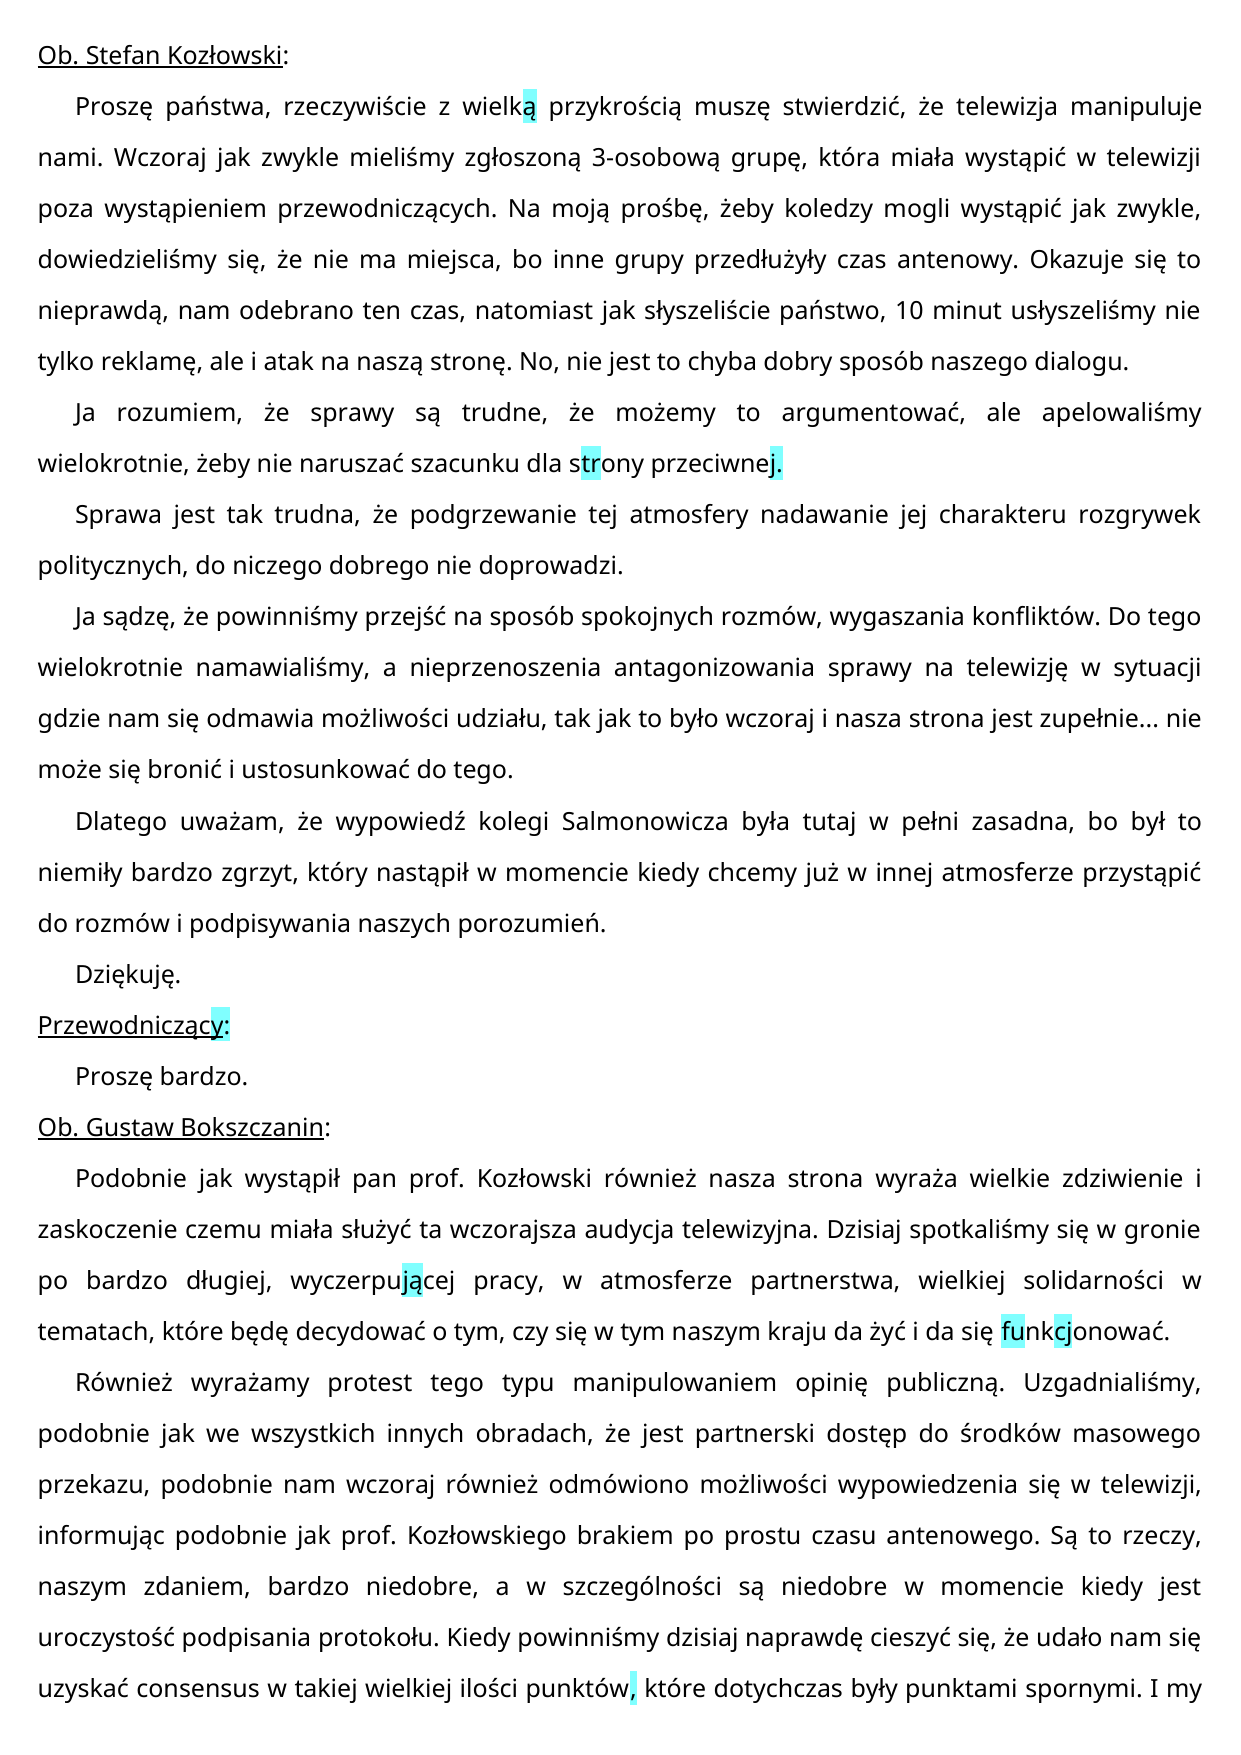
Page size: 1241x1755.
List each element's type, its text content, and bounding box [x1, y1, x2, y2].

text Dziękuję. [37, 956, 1203, 990]
text Proszę bardzo. [37, 1058, 1203, 1092]
text Ob. Gustaw Bokszczanin: [37, 1109, 1203, 1143]
text Ja sądzę, że powinniśmy przejść na sposób spokojnych rozmów, wygaszania konfliktów. Do tego wielokrotnie namawialiśmy, a nieprzenoszenia antagonizowania sprawy na telewizję w sytuacji gdzie nam się odmawia możliwości udziału, tak jak to było wczoraj i nasza strona jest zupełnie... nie może się bronić i ustosunkować do tego. [37, 599, 1203, 786]
text Sprawa jest tak trudna, że podgrzewanie tej atmosfery nadawanie jej charakteru rozgrywek politycznych, do niczego dobrego nie doprowadzi. [37, 497, 1203, 582]
text Ob. Stefan Kozłowski: [37, 37, 1203, 72]
text Dlatego uważam, że wypowiedź kolegi Salmonowicza była tutaj w pełni zasadna, bo był to niemiły bardzo zgrzyt, który nastąpił w momencie kiedy chcemy już w innej atmosferze przystąpić do rozmów i podpisywania naszych porozumień. [37, 803, 1203, 939]
text Podobnie jak wystąpił pan prof. Kozłowski również nasza strona wyraża wielkie zdziwienie i zaskoczenie czemu miała służyć ta wczorajsza audycja telewizyjna. Dzisiaj spotkaliśmy się w gronie po bardzo długiej, wyczerpującej pracy, w atmosferze partnerstwa, wielkiej solidarności w tematach, które będę decydować o tym, czy się w tym naszym kraju da żyć i da się funkcjonować. [37, 1160, 1203, 1348]
text Proszę państwa, rzeczywiście z wielką przykrością muszę stwierdzić, że telewizja manipuluje nami. Wczoraj jak zwykle mieliśmy zgłoszoną 3-osobową grupę, która miała wystąpić w telewizji poza wystąpieniem przewodniczących. Na moją prośbę, żeby koledzy mogli wystąpić jak zwykle, dowiedzieliśmy się, że nie ma miejsca, bo inne grupy przedłużyły czas antenowy. Okazuje się to nieprawdą, nam odebrano ten czas, natomiast jak słyszeliście państwo, 10 minut usłyszeliśmy nie tylko reklamę, ale i atak na naszą stronę. No, nie jest to chyba dobry sposób naszego dialogu. [37, 88, 1203, 378]
text Również wyrażamy protest tego typu manipulowaniem opinię publiczną. Uzgadnialiśmy, podobnie jak we wszystkich innych obradach, że jest partnerski dostęp do środków masowego przekazu, podobnie nam wczoraj również odmówiono możliwości wypowiedzenia się w telewizji, informując podobnie jak prof. Kozłowskiego brakiem po prostu czasu antenowego. Są to rzeczy, naszym zdaniem, bardzo niedobre, a w szczególności są niedobre w momencie kiedy jest uroczystość podpisania protokołu. Kiedy powinniśmy dzisiaj naprawdę cieszyć się, że udało nam się uzyskać consensus w takiej wielkiej ilości punktów, które dotychczas były punktami spornymi. I my [37, 1364, 1203, 1705]
text Ja rozumiem, że sprawy są trudne, że możemy to argumentować, ale apelowaliśmy wielokrotnie, żeby nie naruszać szacunku dla strony przeciwnej. [37, 395, 1203, 480]
text Przewodniczący: [37, 1007, 1203, 1041]
